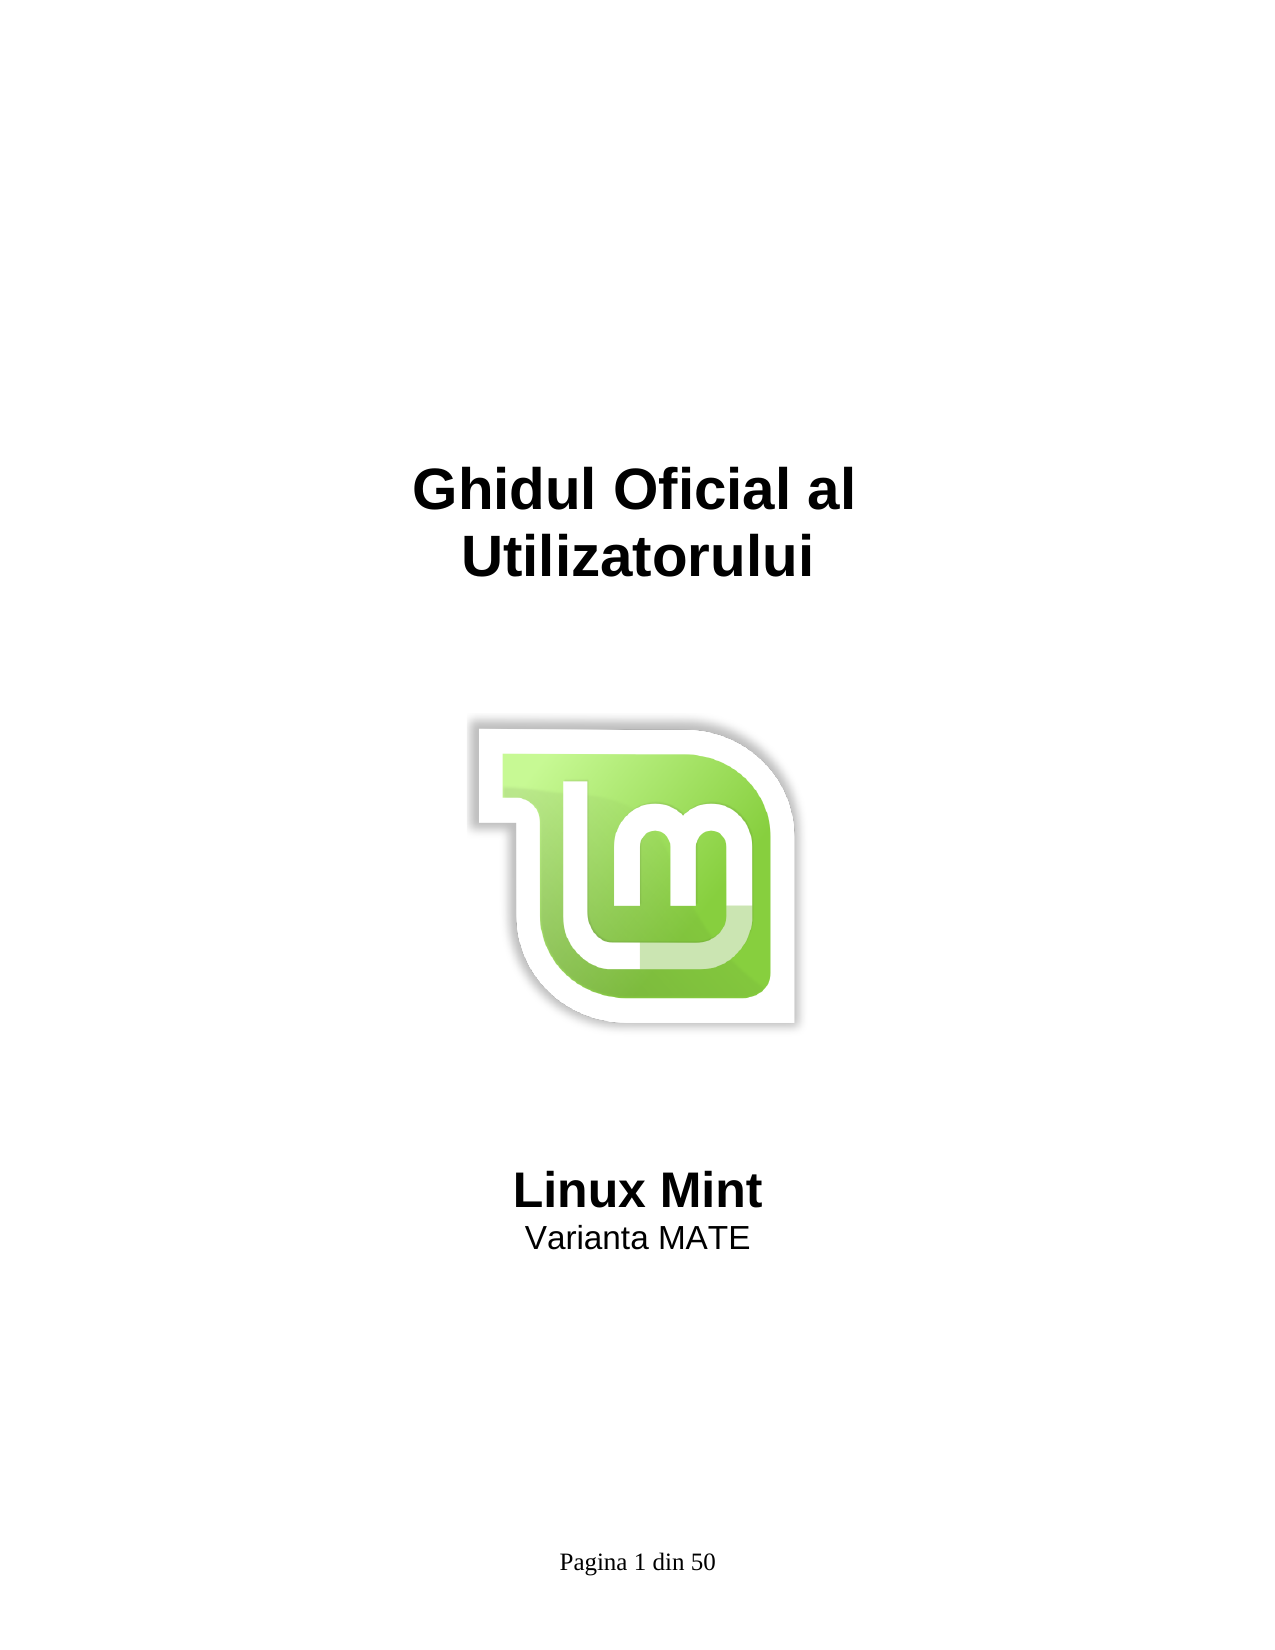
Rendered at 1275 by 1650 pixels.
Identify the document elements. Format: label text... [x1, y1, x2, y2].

picture [466, 713, 809, 1037]
text Linux Mint [187, 1160, 1087, 1218]
text Utilizatorului [187, 522, 1087, 589]
